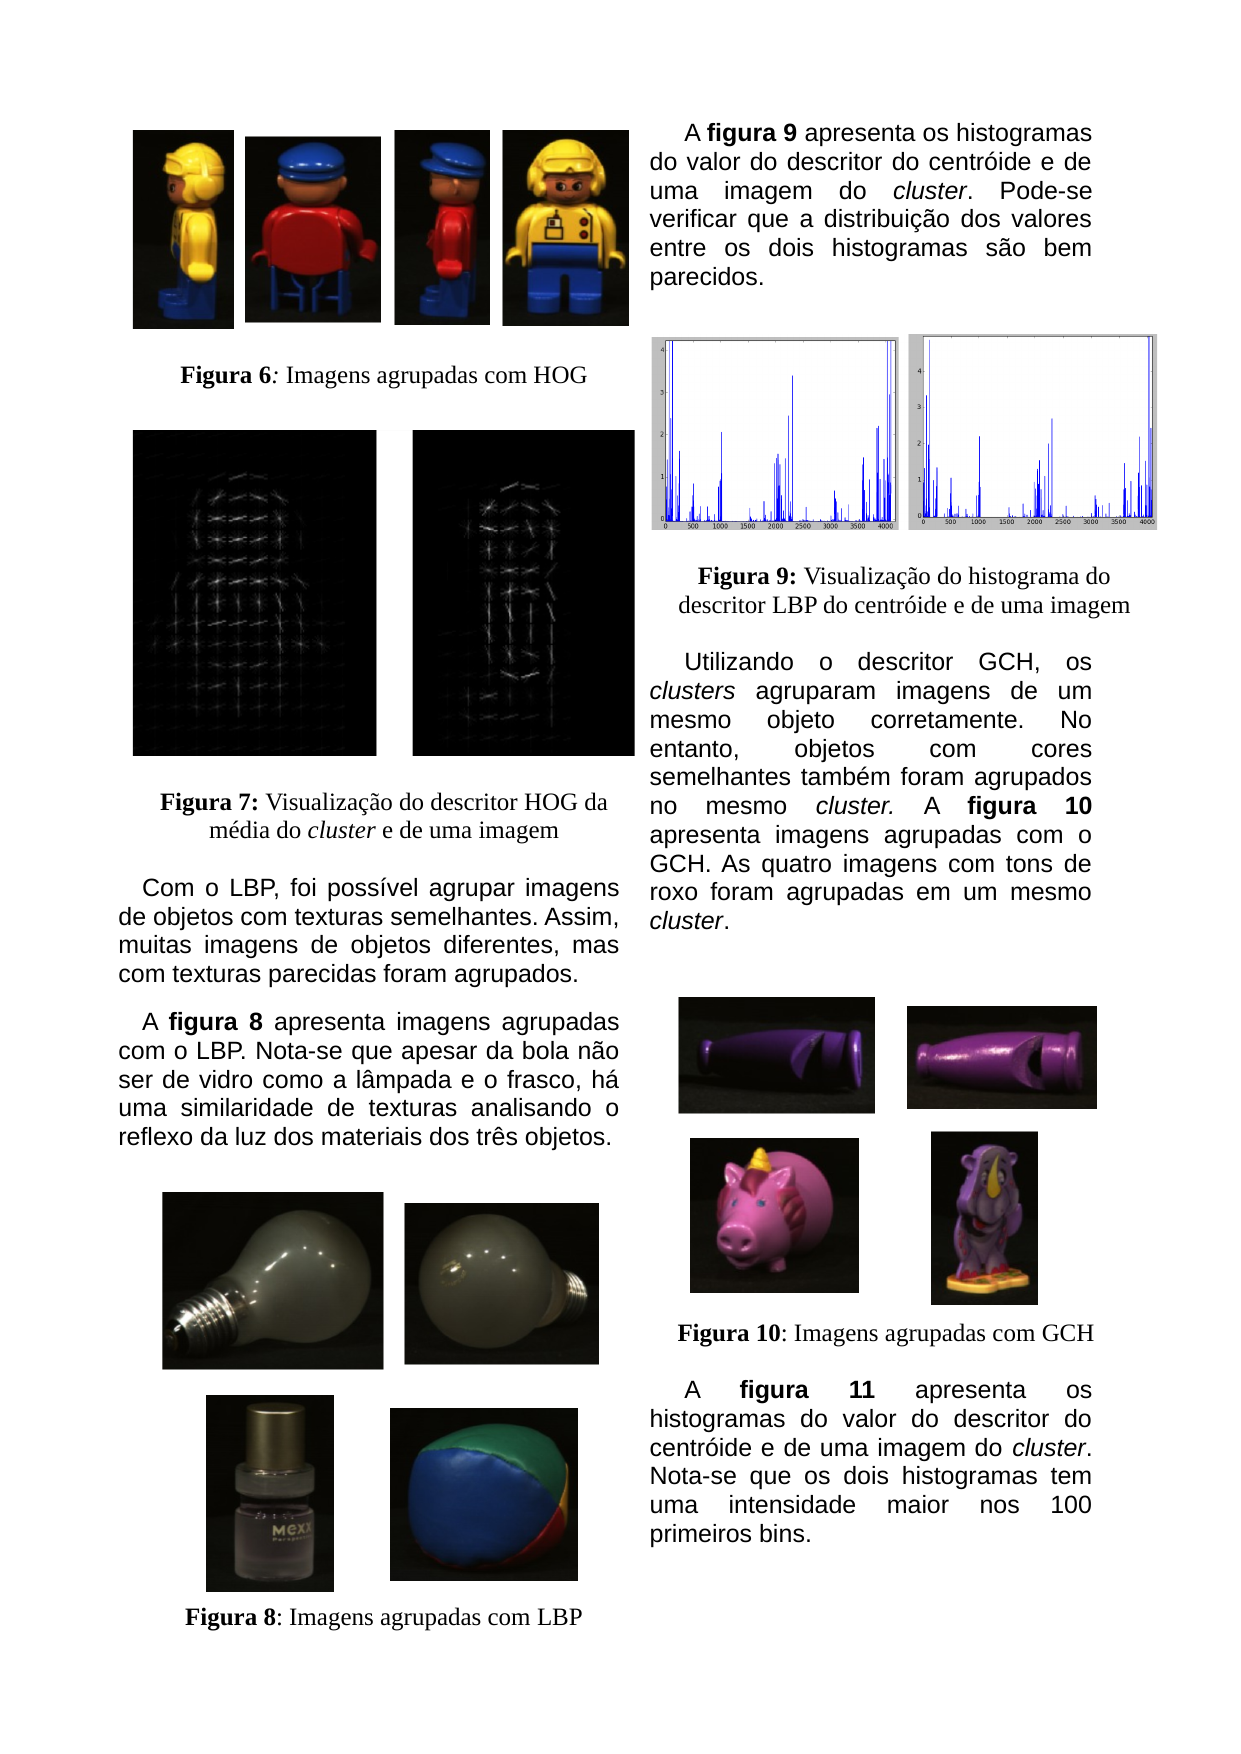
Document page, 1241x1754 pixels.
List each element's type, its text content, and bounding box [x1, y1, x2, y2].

text Figura 7: Visualização do descritor HOG da média do cluster e de uma imagem [133, 787, 635, 844]
picture [664, 976, 1108, 1318]
picture [132, 430, 635, 756]
text Figura 10: Imagens agrupadas com GCH [664, 1318, 1107, 1346]
picture [132, 130, 635, 329]
text Utilizando o descritor GCH, os clusters agruparam imagens de um mesmo objeto corretamente. No entanto, objetos com cores semelhantes também foram agrupados no mesmo cluster. A figura 10 apresenta imagens agrupadas com o GCH. As quatro imagens com tons de roxo foram agrupadas em um mesmo cluster. [649, 647, 1093, 935]
text A figura 11 apresenta os histogramas do valor do descritor do centróide e de uma imagem do cluster. Nota-se que os dois histogramas tem uma intensidade maior nos 100 primeiros bins. [649, 1375, 1093, 1548]
text A figura 8 apresenta imagens agrupadas com o LBP. Nota-se que apesar da bola não ser de vidro como a lâmpada e o frasco, há uma similaridade de texturas analisando o reflexo da luz dos materiais dos três objetos. [118, 1007, 620, 1151]
text A figura 9 apresenta os histogramas do valor do descritor do centróide e de uma imagem do cluster. Pode-se verificar que a distribuição dos valores entre os dois histogramas são bem parecidos. [649, 118, 1093, 291]
text Figura 8: Imagens agrupadas com LBP [162, 1603, 605, 1631]
text Com o LBP, foi possível agrupar imagens de objetos com texturas semelhantes. Assim, muitas imagens de objetos diferentes, mas com texturas parecidas foram agrupados. [118, 873, 620, 988]
picture [162, 1192, 606, 1603]
picture [651, 334, 1158, 530]
text Figura 9: Visualização do histograma do descritor LBP do centróide e de uma imagem [651, 561, 1157, 618]
text Figura 6: Imagens agrupadas com HOG [133, 360, 635, 389]
